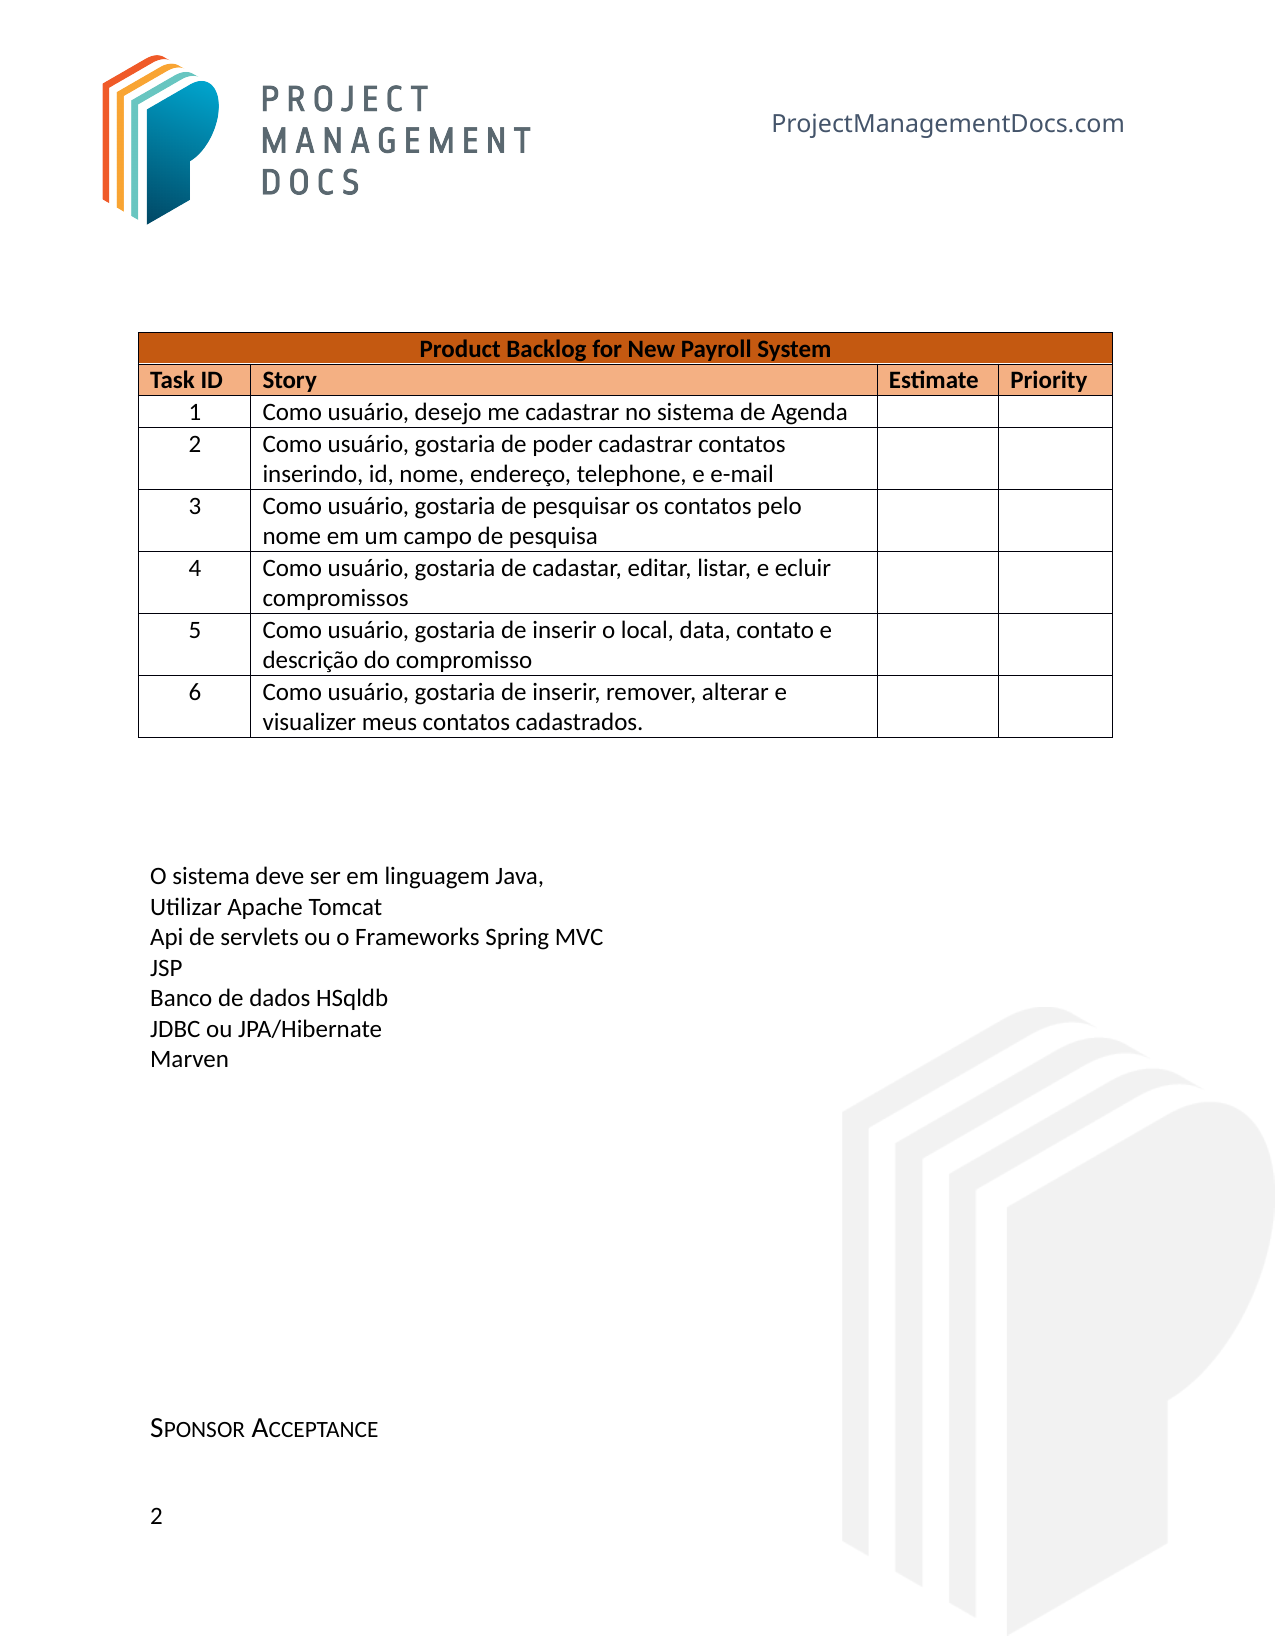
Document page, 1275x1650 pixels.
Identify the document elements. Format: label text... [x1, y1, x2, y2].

text JSP [150, 952, 1125, 982]
table_cell Como usuário, gostaria de inserir o local, data, contato e descrição do compromisso [251, 614, 877, 675]
table_cell Como usuário, desejo me cadastrar no sistema de Agenda [251, 396, 877, 427]
table_cell [878, 428, 998, 489]
text [1074, 1055, 1125, 1074]
text Sponsor Acceptance [150, 1409, 841, 1445]
text [978, 1409, 1006, 1445]
text [966, 1043, 1066, 1074]
table_cell [999, 552, 1112, 613]
text JDBC ou JPA/Hibernate [150, 1013, 1012, 1043]
text [924, 1409, 948, 1445]
text Api de servlets ou o Frameworks Spring MVC [150, 921, 1125, 952]
text Utilizar Apache Tomcat [150, 891, 1125, 921]
table_cell Como usuário, gostaria de poder cadastrar contatos inserindo, id, nome, endereço, telephone, e e-mail [251, 428, 877, 489]
table_cell Story [251, 365, 877, 395]
table_cell [999, 676, 1112, 737]
table_cell 1 [139, 396, 250, 427]
table_cell Estimate [878, 365, 998, 395]
text O sistema deve ser em linguagem Java, [150, 860, 1125, 891]
table_cell [999, 396, 1112, 427]
table_cell Como usuário, gostaria de inserir, remover, alterar e visualizer meus contatos cadastrados. [251, 676, 877, 737]
table_cell [999, 428, 1112, 489]
table_cell 3 [139, 490, 250, 551]
table_cell [878, 614, 998, 675]
table_cell [878, 552, 998, 613]
table_cell [999, 490, 1112, 551]
text Banco de dados HSqldb [150, 982, 1125, 1013]
table_cell [878, 396, 998, 427]
table_cell [878, 490, 998, 551]
table_header Product Backlog for New Payroll System [139, 333, 1112, 363]
table_cell Task ID [139, 365, 250, 395]
table_cell Como usuário, gostaria de pesquisar os contatos pelo nome em um campo de pesquisa [251, 490, 877, 551]
text Marven [150, 1043, 958, 1074]
table_cell 5 [139, 614, 250, 675]
table_cell 2 [139, 428, 250, 489]
table_cell Como usuário, gostaria de cadastar, editar, listar, e ecluir compromissos [251, 552, 877, 613]
table_cell 6 [139, 676, 250, 737]
table_cell [878, 676, 998, 737]
text [870, 1409, 894, 1445]
table_cell Priority [999, 365, 1112, 395]
table_cell 4 [139, 552, 250, 613]
table_cell [999, 614, 1112, 675]
text [1020, 1013, 1125, 1043]
